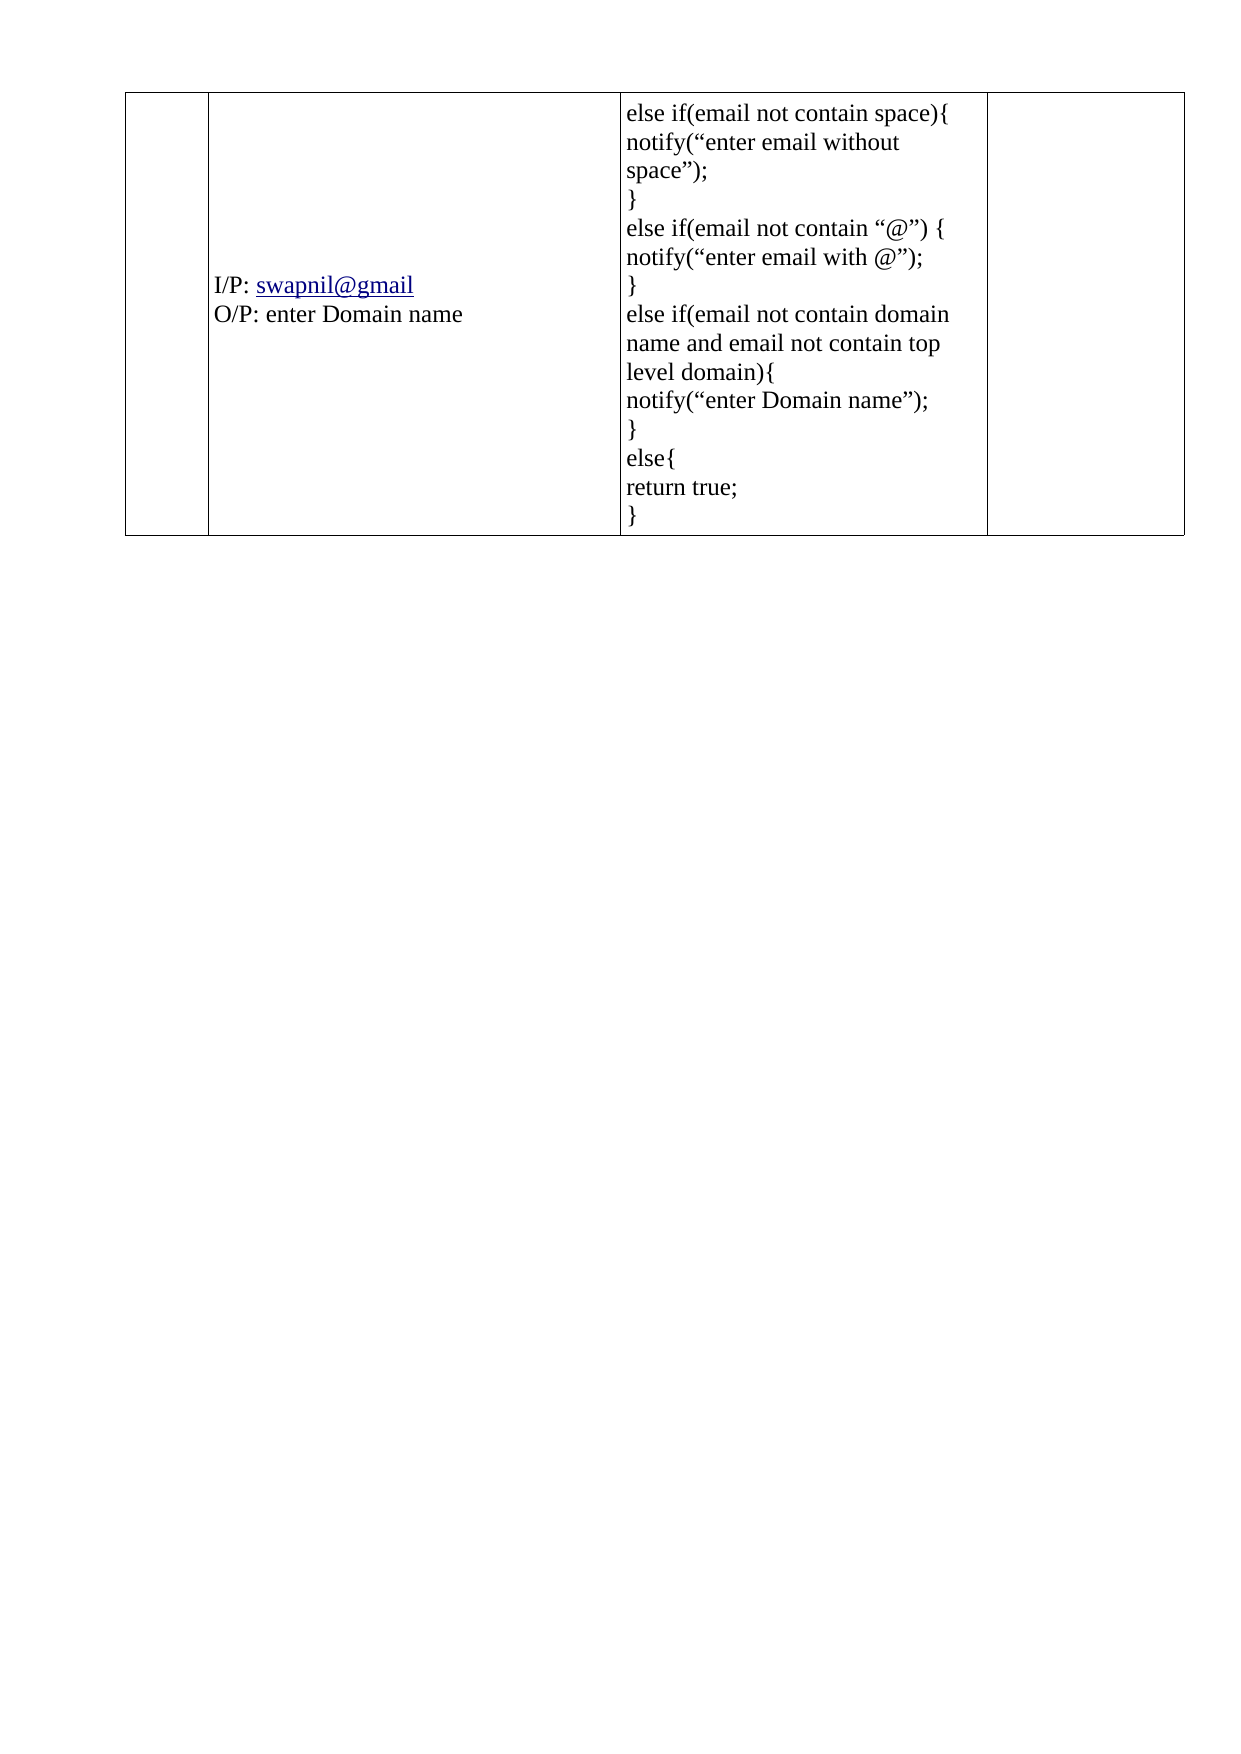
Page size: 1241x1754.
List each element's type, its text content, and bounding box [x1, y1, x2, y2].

table_cell [126, 93, 208, 535]
table_cell else if(email not contain space){ notify(“enter email without space”); } else if(email not contain “@”) { notify(“enter email with @”); } else if(email not contain domain name and email not contain top level domain){ notify(“enter Domain name”); } else{ return true; } [621, 93, 987, 535]
table_cell I/P: swapnil@gmail O/P: enter Domain name [209, 93, 620, 535]
table_cell [988, 93, 1184, 535]
